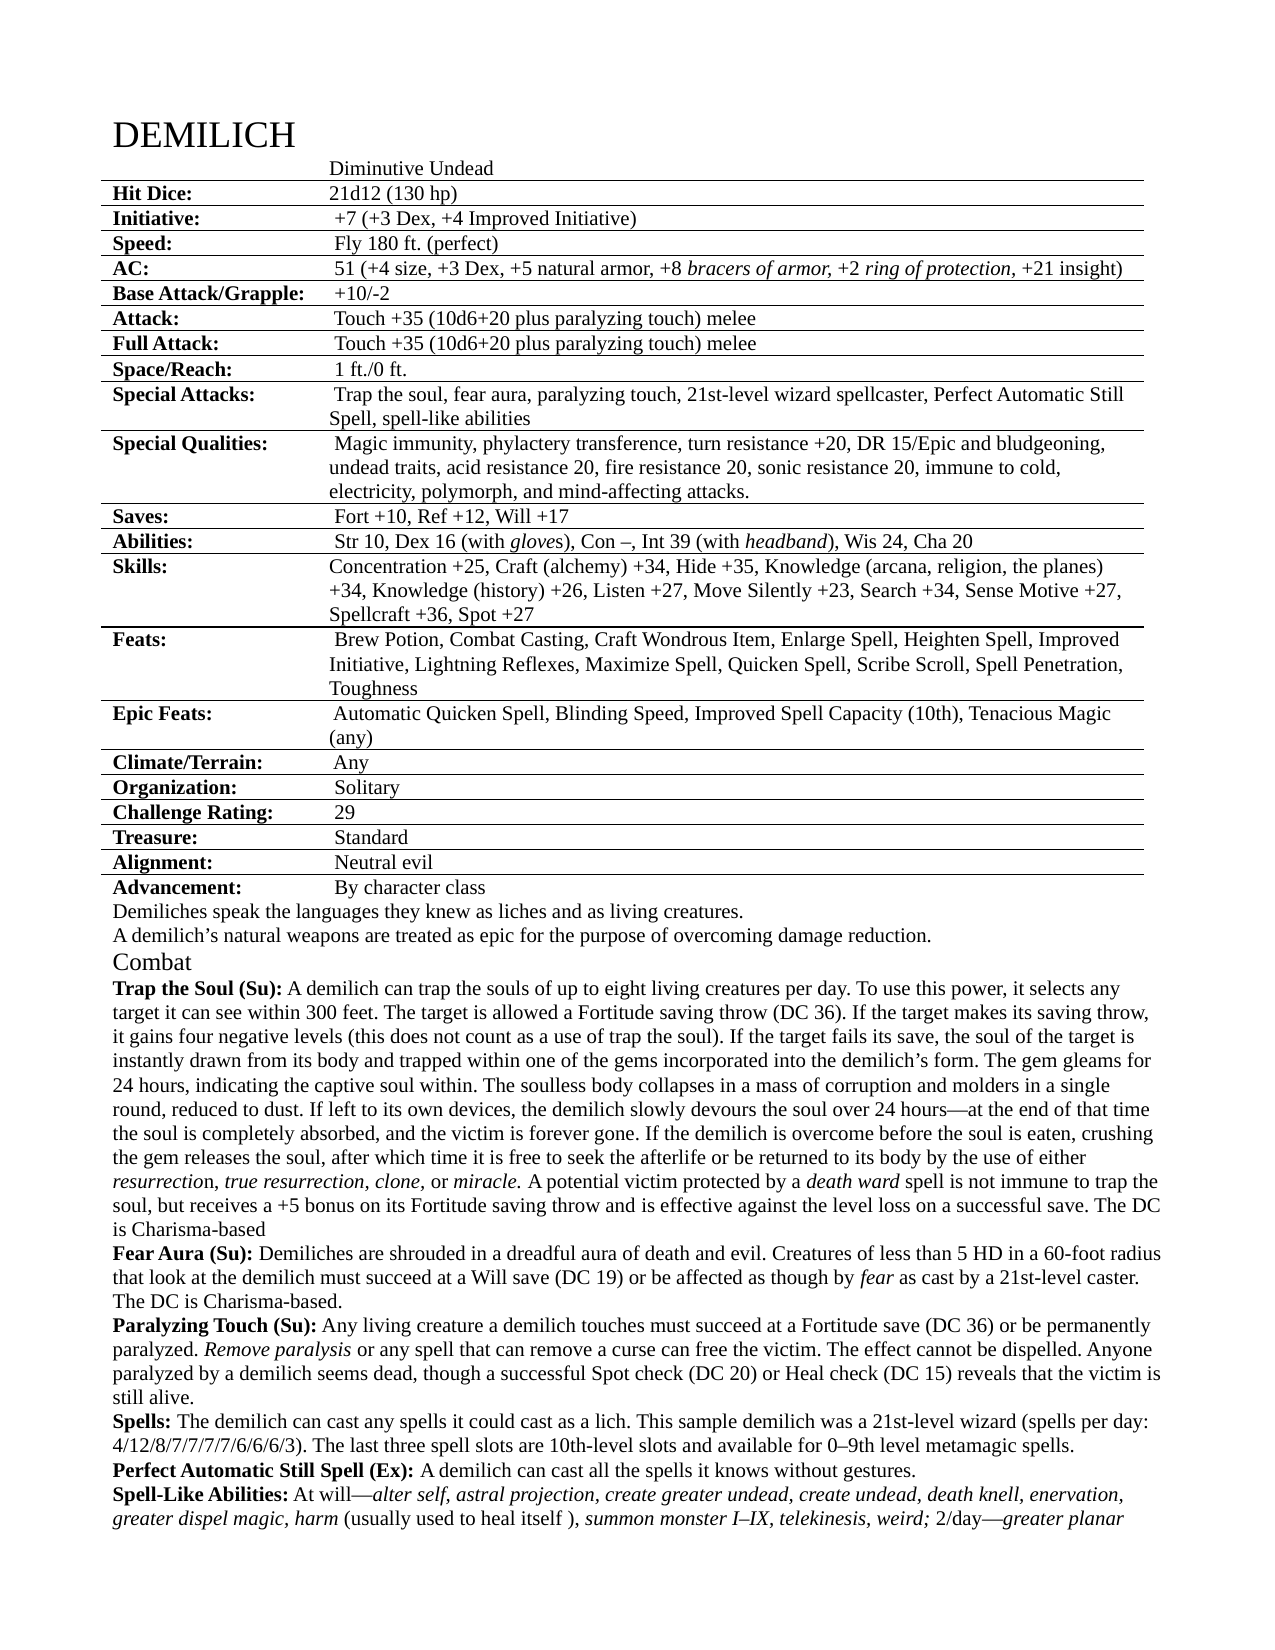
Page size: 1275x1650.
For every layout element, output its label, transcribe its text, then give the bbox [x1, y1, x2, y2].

table_cell Neutral evil [318, 850, 1144, 874]
subtitle DEMILICH [112, 112, 1162, 156]
table_cell Touch +35 (10d6+20 plus paralyzing touch) melee [318, 306, 1144, 330]
table_cell 29 [318, 800, 1144, 824]
table_cell 1 ft./0 ft. [318, 356, 1144, 381]
table_cell Attack: [101, 306, 318, 330]
table_cell Magic immunity, phylactery transference, turn resistance +20, DR 15/Epic and bludgeoning, undead traits, acid resistance 20, fire resistance 20, sonic resistance 20, immune to cold, electricity, polymorph, and mind-affecting attacks. [318, 431, 1144, 503]
table_cell Challenge Rating: [101, 800, 318, 824]
table_cell Touch +35 (10d6+20 plus paralyzing touch) melee [318, 331, 1144, 355]
table_cell Initiative: [101, 206, 318, 230]
table_cell 51 (+4 size, +3 Dex, +5 natural armor, +8 bracers of armor, +2 ring of protection, +21 insight) [318, 256, 1144, 280]
table_cell Any [318, 750, 1144, 774]
text Trap the Soul (Su): A demilich can trap the souls of up to eight living creatures per day. To use this power, it selects any target it can see within 300 feet. The target is allowed a Fortitude saving throw (DC 36). If the target makes its saving throw, it gains four negative levels (this does not count as a use of trap the soul). If the target fails its save, the soul of the target is instantly drawn from its body and trapped within one of the gems incorporated into the demilich’s form. The gem gleams for 24 hours, indicating the captive soul within. The soulless body collapses in a mass of corruption and molders in a single round, reduced to dust. If left to its own devices, the demilich slowly devours the soul over 24 hours—at the end of that time the soul is completely absorbed, and the victim is forever gone. If the demilich is overcome before the soul is eaten, crushing the gem releases the soul, after which time it is free to seek the afterlife or be returned to its body by the use of either resurrection, true resurrection, clone, or miracle. A potential victim protected by a death ward spell is not immune to trap the soul, but receives a +5 bonus on its Fortitude saving throw and is effective against the level loss on a successful save. The DC is Charisma-based [112, 976, 1162, 1241]
table_cell Concentration +25, Craft (alchemy) +34, Hide +35, Knowledge (arcana, religion, the planes) +34, Knowledge (history) +26, Listen +27, Move Silently +23, Search +34, Sense Motive +27, Spellcraft +36, Spot +27 [318, 554, 1144, 626]
table_cell Trap the soul, fear aura, paralyzing touch, 21st-level wizard spellcaster, Perfect Automatic Still Spell, spell-like abilities [318, 382, 1144, 430]
table_cell Abilities: [101, 529, 318, 553]
table_cell Organization: [101, 775, 318, 799]
table_cell Advancement: [101, 875, 318, 899]
text Paralyzing Touch (Su): Any living creature a demilich touches must succeed at a Fortitude save (DC 36) or be permanently paralyzed. Remove paralysis or any spell that can remove a curse can free the victim. The effect cannot be dispelled. Anyone paralyzed by a demilich seems dead, though a successful Spot check (DC 20) or Heal check (DC 15) reveals that the victim is still alive. [112, 1313, 1162, 1409]
table_cell +10/-2 [318, 281, 1144, 305]
table_cell Space/Reach: [101, 356, 318, 381]
table_cell By character class [318, 875, 1144, 899]
table_cell Full Attack: [101, 331, 318, 355]
table_cell Epic Feats: [101, 701, 318, 749]
table_cell Climate/Terrain: [101, 750, 318, 774]
table_header [101, 156, 318, 180]
table_cell Feats: [101, 628, 318, 699]
table_cell Saves: [101, 504, 318, 528]
table_cell Skills: [101, 554, 318, 626]
table_cell Brew Potion, Combat Casting, Craft Wondrous Item, Enlarge Spell, Heighten Spell, Improved Initiative, Lightning Reflexes, Maximize Spell, Quicken Spell, Scribe Scroll, Spell Penetration, Toughness [318, 628, 1144, 699]
table_cell Speed: [101, 231, 318, 255]
text Demiliches speak the languages they knew as liches and as living creatures. [112, 899, 1162, 923]
table_cell Base Attack/Grapple: [101, 281, 318, 305]
table_cell Fort +10, Ref +12, Will +17 [318, 504, 1144, 528]
table_cell Solitary [318, 775, 1144, 799]
table_cell 21d12 (130 hp) [318, 181, 1144, 205]
subtitle Combat [112, 947, 1162, 976]
table_cell Alignment: [101, 850, 318, 874]
table_header Diminutive Undead [318, 156, 1144, 180]
text Perfect Automatic Still Spell (Ex): A demilich can cast all the spells it knows without gestures. [112, 1457, 1162, 1482]
table_cell +7 (+3 Dex, +4 Improved Initiative) [318, 206, 1144, 230]
table_cell Hit Dice: [101, 181, 318, 205]
table_cell Str 10, Dex 16 (with gloves), Con –, Int 39 (with headband), Wis 24, Cha 20 [318, 529, 1144, 553]
text A demilich’s natural weapons are treated as epic for the purpose of overcoming damage reduction. [112, 923, 1162, 947]
table_cell Special Qualities: [101, 431, 318, 503]
table_cell Automatic Quicken Spell, Blinding Speed, Improved Spell Capacity (10th), Tenacious Magic (any) [318, 701, 1144, 749]
table_cell Standard [318, 825, 1144, 849]
text Spells: The demilich can cast any spells it could cast as a lich. This sample demilich was a 21st-level wizard (spells per day: 4/12/8/7/7/7/7/6/6/6/3). The last three spell slots are 10th-level slots and available for 0–9th level metamagic spells. [112, 1409, 1162, 1457]
table_cell Special Attacks: [101, 382, 318, 430]
text Fear Aura (Su): Demiliches are shrouded in a dreadful aura of death and evil. Creatures of less than 5 HD in a 60-foot radius that look at the demilich must succeed at a Will save (DC 19) or be affected as though by fear as cast by a 21st-level caster. The DC is Charisma-based. [112, 1241, 1162, 1313]
table_cell Treasure: [101, 825, 318, 849]
text Spell-Like Abilities: At will—alter self, astral projection, create greater undead, create undead, death knell, enervation, greater dispel magic, harm (usually used to heal itself ), summon monster I–IX, telekinesis, weird; 2/day—greater planar [112, 1482, 1162, 1530]
table_cell Fly 180 ft. (perfect) [318, 231, 1144, 255]
table_cell AC: [101, 256, 318, 280]
